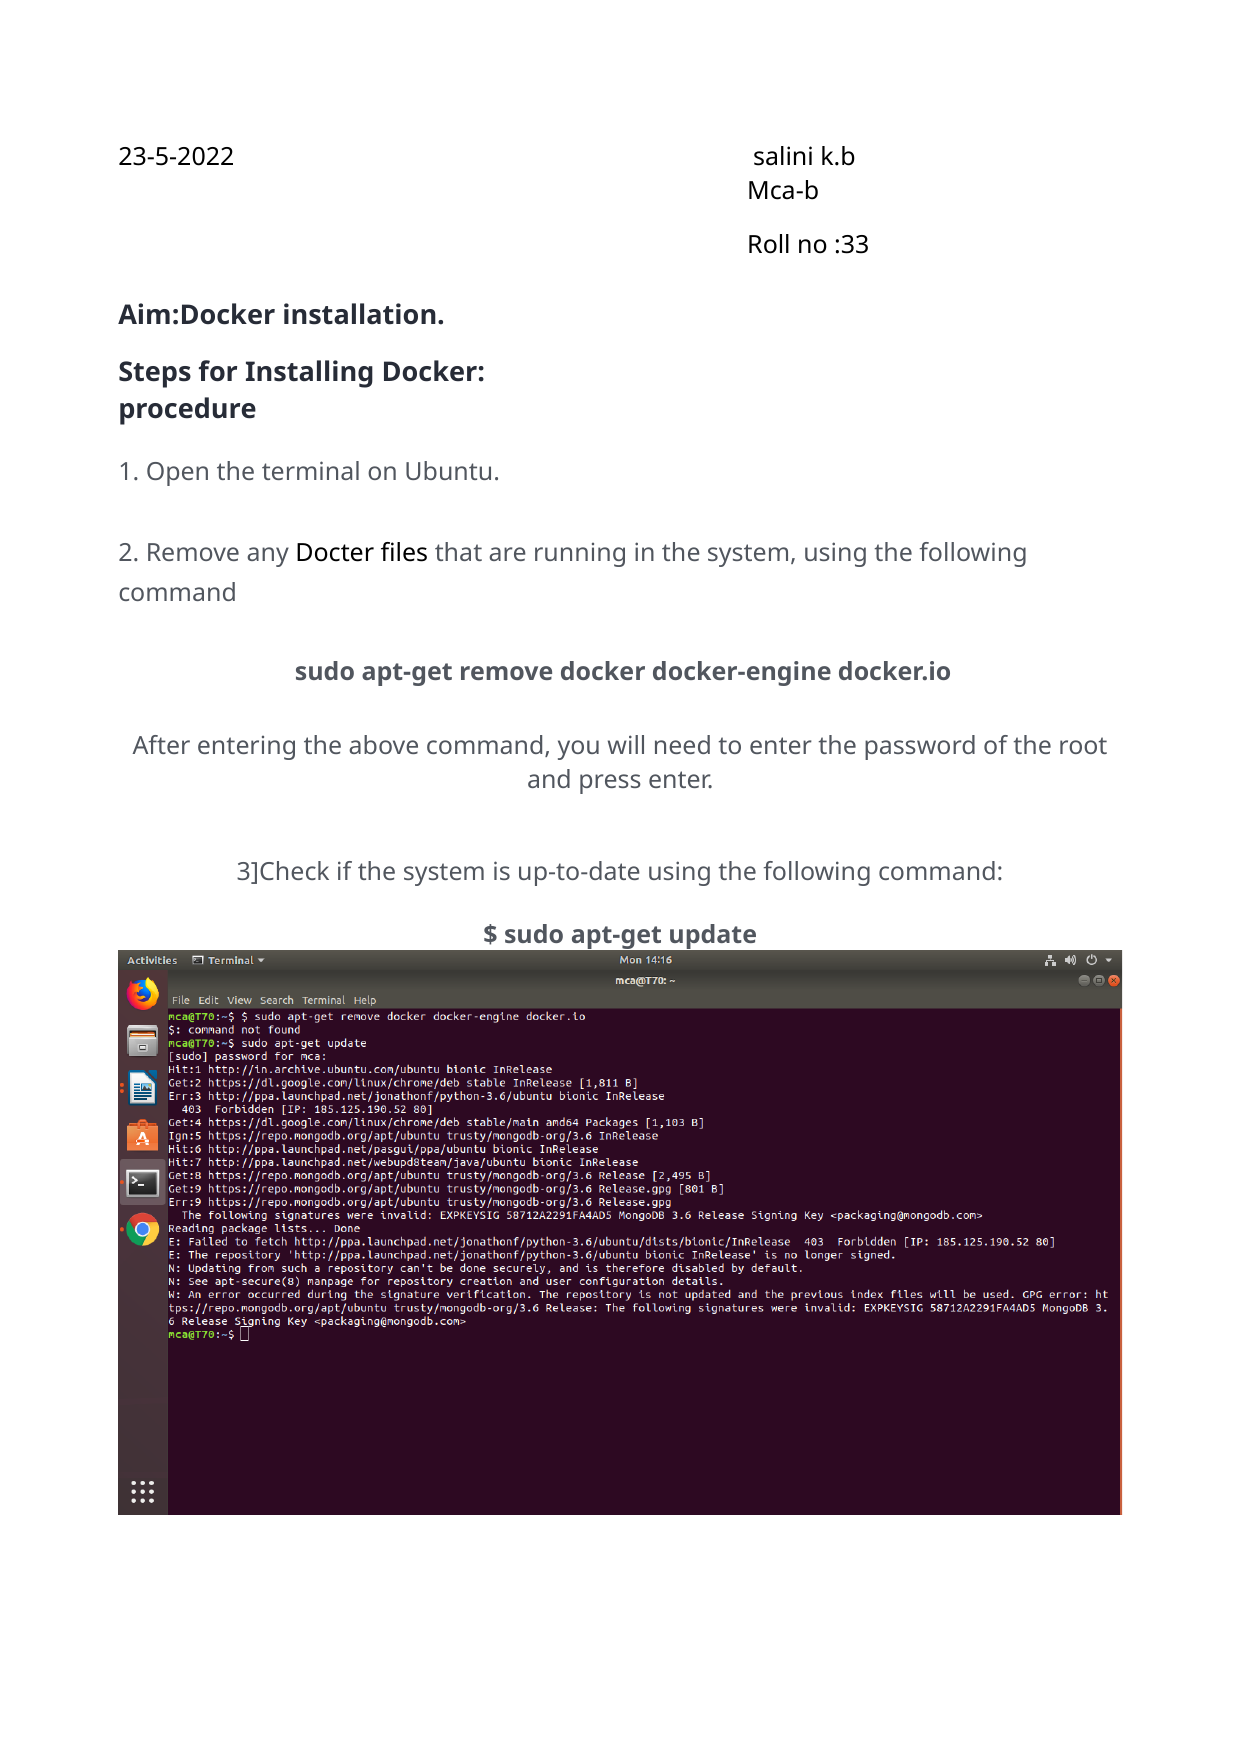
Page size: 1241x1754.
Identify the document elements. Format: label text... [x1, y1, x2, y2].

subtitle Steps for Installing Docker: [118, 353, 1122, 390]
text After entering the above command, you will need to enter the password of the root and press enter. [118, 728, 1122, 796]
text 3]Check if the system is up-to-date using the following command: [118, 853, 1122, 888]
text Mca-b [118, 173, 1122, 207]
subtitle 23-5-2022 salini k.b [118, 139, 1122, 173]
text procedure [118, 390, 1122, 427]
text $ sudo apt-get update [118, 916, 1122, 950]
subtitle Aim:Docker installation. [118, 295, 1122, 332]
text Roll no :33 [118, 227, 1122, 261]
text sudo apt-get remove docker docker-engine docker.io [118, 650, 1122, 687]
text 1. Open the terminal on Ubuntu. [118, 447, 1122, 487]
text 2. Remove any Docter files that are running in the system, using the following command [118, 528, 1122, 609]
